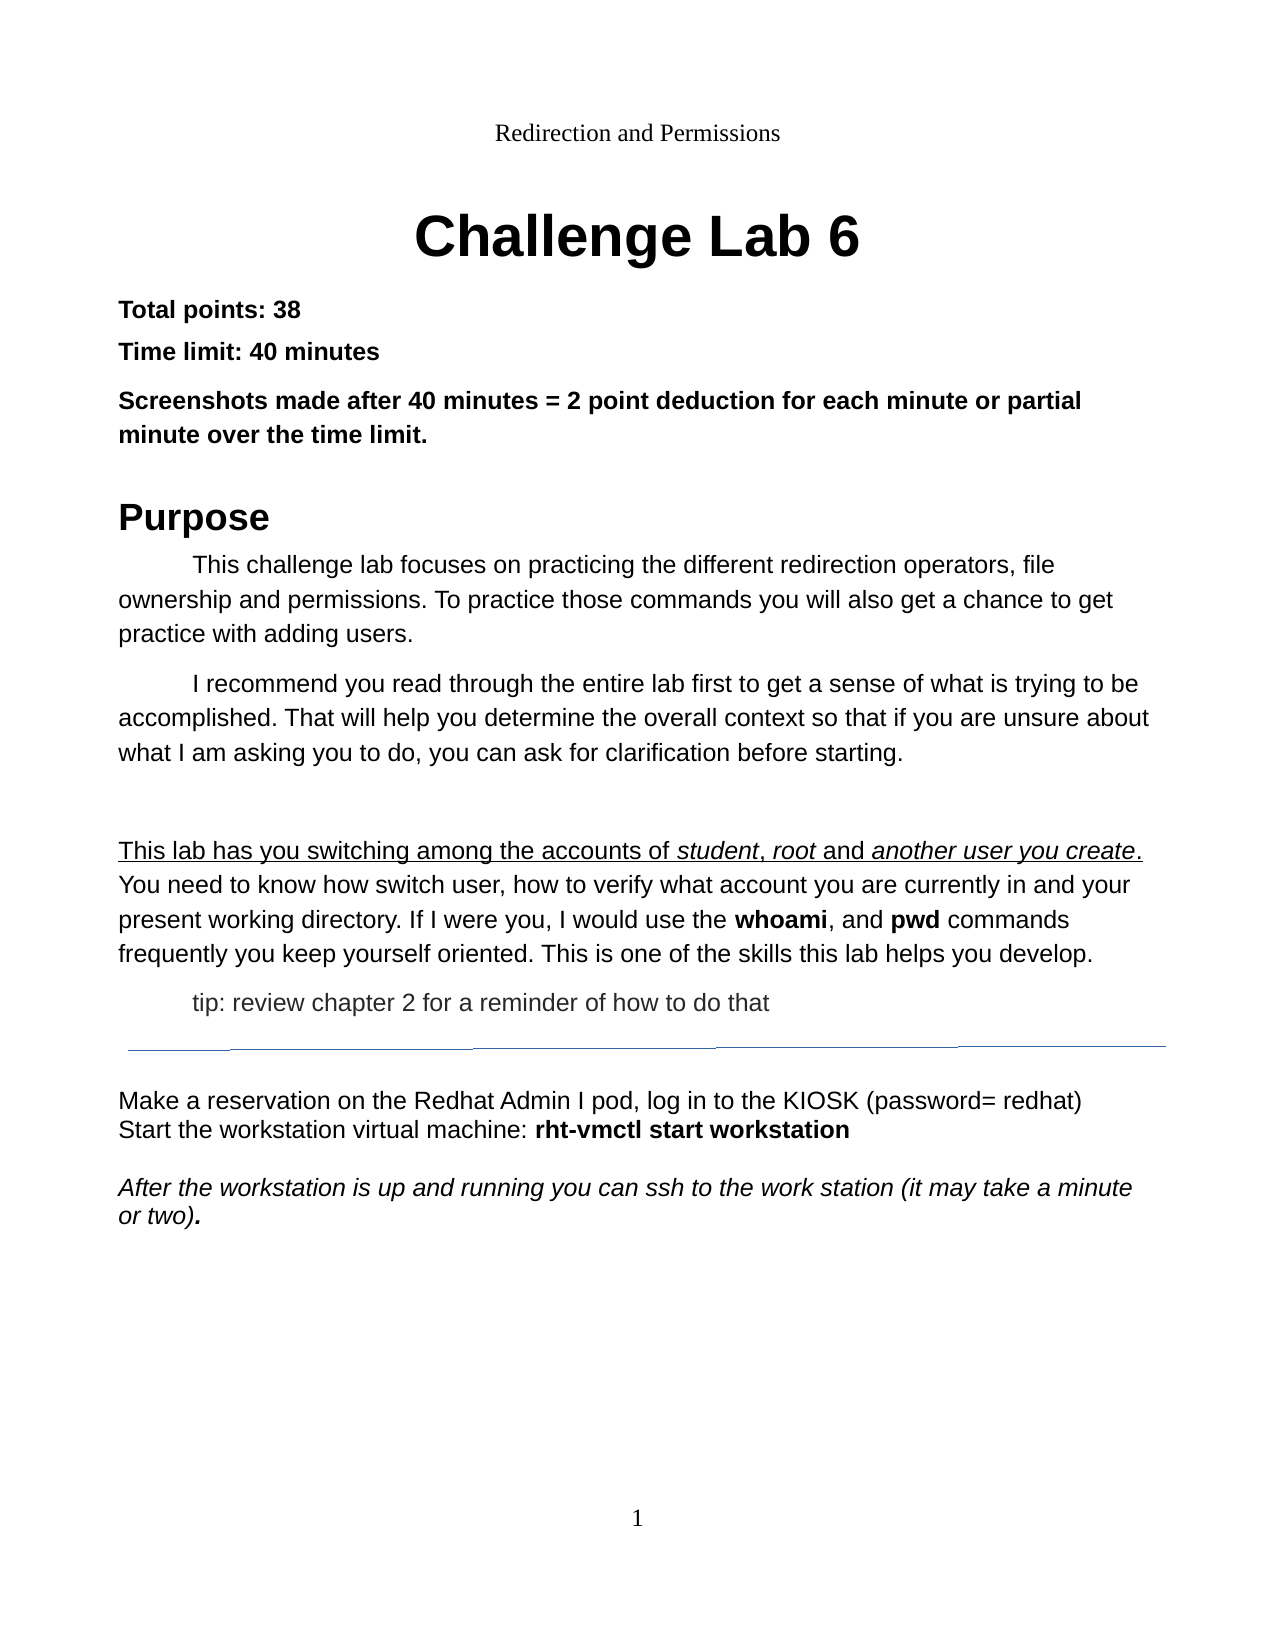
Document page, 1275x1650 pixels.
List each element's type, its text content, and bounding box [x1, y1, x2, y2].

text Screenshots made after 40 minutes = 2 point deduction for each minute or partial minute over the time limit. [118, 386, 1157, 449]
subtitle Purpose [118, 494, 1157, 538]
text Start the workstation virtual machine: rht-vmctl start workstation [118, 1115, 1157, 1144]
text This challenge lab focuses on practicing the different redirection operators, file ownership and permissions. To practice those commands you will also get a chance to get practice with adding users. [118, 551, 1157, 648]
text After the workstation is up and running you can ssh to the work station (it may take a minute or two). [118, 1172, 1157, 1230]
subtitle Total points: 38 [118, 296, 1157, 324]
text Make a reservation on the Redhat Admin I pod, log in to the KIOSK (password= redhat) [118, 1086, 1157, 1115]
text This lab has you switching among the accounts of student, root and another user you create. You need to know how switch user, how to verify what account you are currently in and your present working directory. If I were you, I would use the whoami, and pwd commands frequently you keep yourself oriented. This is one of the skills this lab helps you develop. [118, 836, 1157, 968]
text Time limit: 40 minutes [118, 337, 1157, 366]
text I recommend you read through the entire lab first to get a sense of what is trying to be accomplished. That will help you determine the overall context so that if you are unsure about what I am asking you to do, you can ask for clarification before starting. [118, 668, 1157, 766]
text tip: review chapter 2 for a reminder of how to do that [118, 988, 1157, 1017]
title Challenge Lab 6 [118, 201, 1157, 268]
